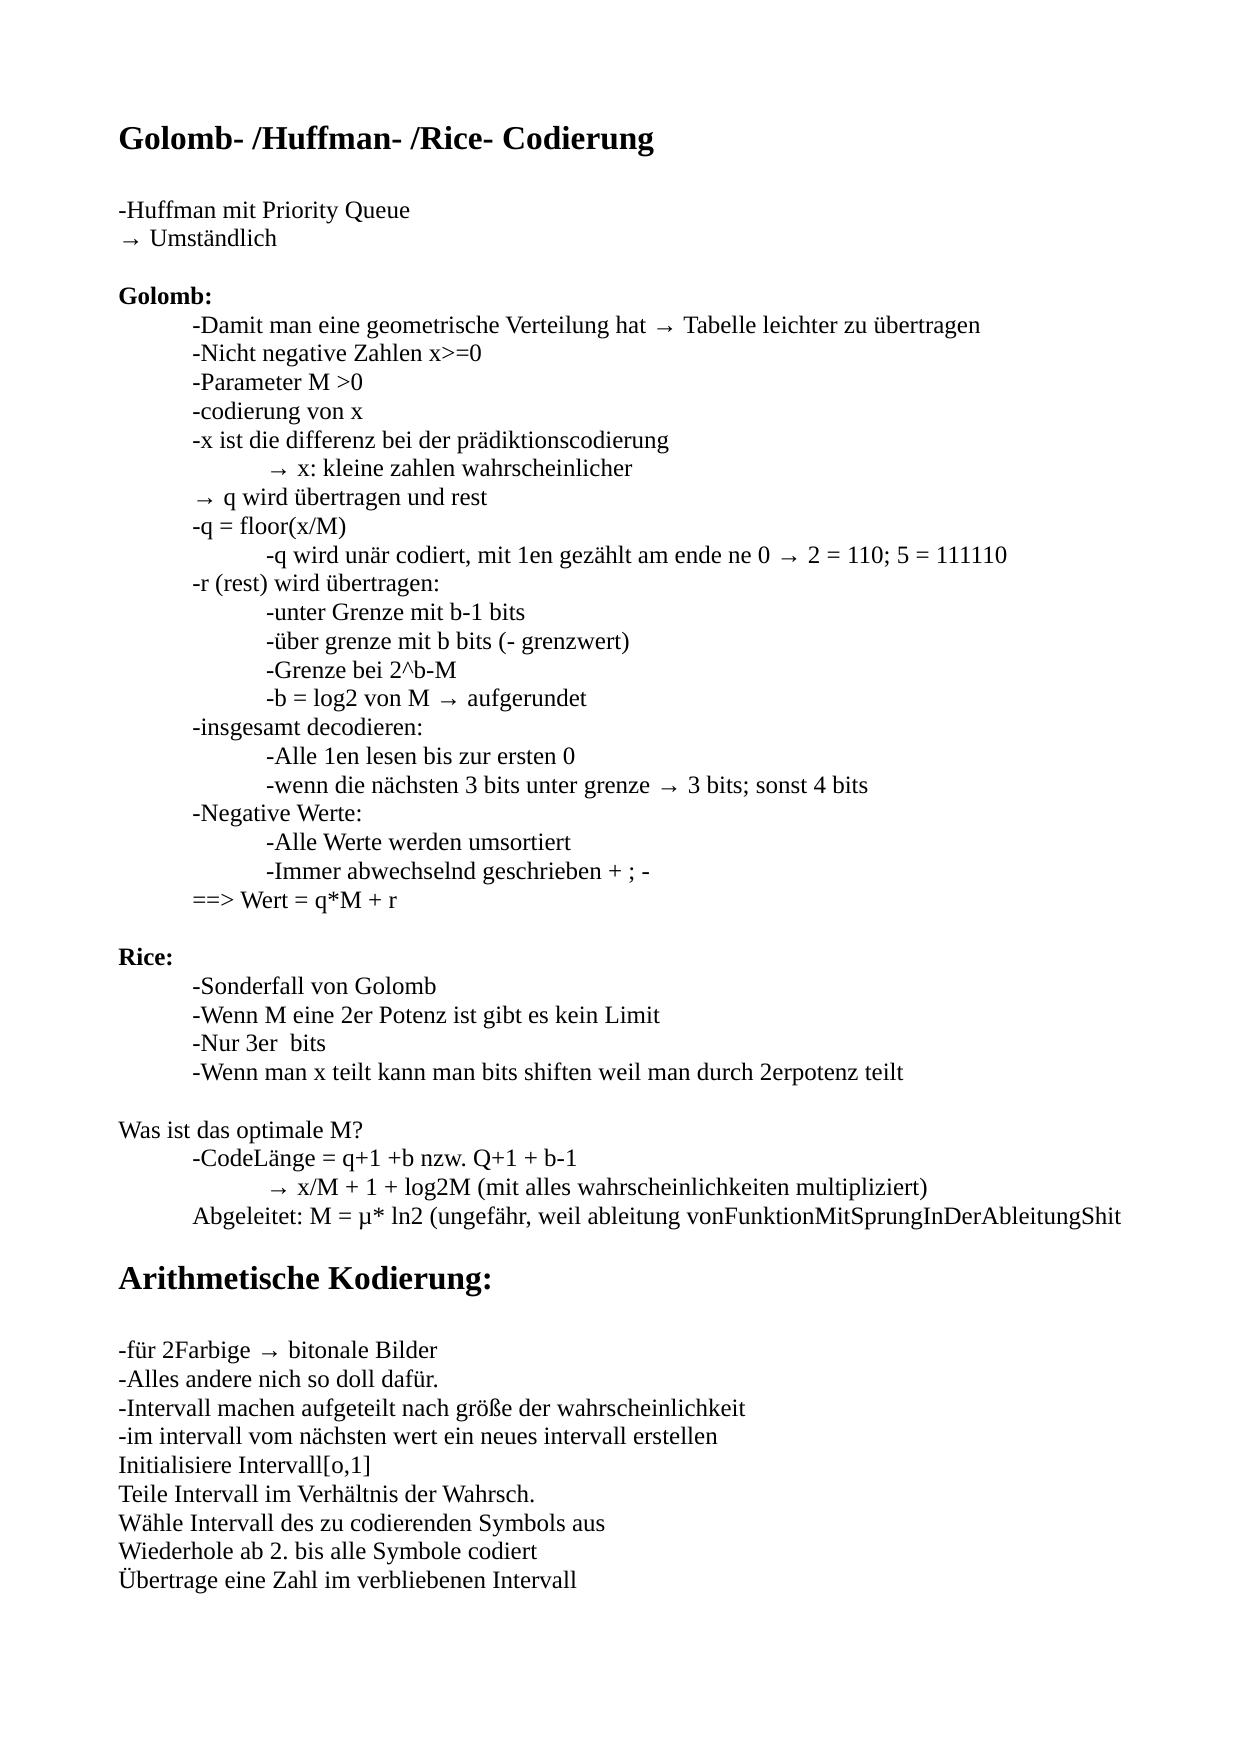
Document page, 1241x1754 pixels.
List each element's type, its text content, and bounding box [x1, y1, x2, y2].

text -Huffman mit Priority Queue [118, 195, 1122, 223]
text -Alle 1en lesen bis zur ersten 0 [118, 741, 1122, 770]
text -Damit man eine geometrische Verteilung hat → Tabelle leichter zu übertragen [118, 310, 1122, 338]
text -b = log2 von M → aufgerundet [118, 683, 1122, 712]
text Teile Intervall im Verhältnis der Wahrsch. [118, 1479, 1122, 1508]
text -q wird unär codiert, mit 1en gezählt am ende ne 0 → 2 = 110; 5 = 111110 [118, 540, 1122, 568]
text -Wenn man x teilt kann man bits shiften weil man durch 2erpotenz teilt [118, 1057, 1122, 1086]
text → Umständlich [118, 223, 1122, 252]
text -Alle Werte werden umsortiert [118, 827, 1122, 856]
text -im intervall vom nächsten wert ein neues intervall erstellen [118, 1421, 1122, 1450]
text Rice: [118, 942, 1122, 971]
text Initialisiere Intervall[o,1] [118, 1450, 1122, 1479]
text -r (rest) wird übertragen: [118, 568, 1122, 597]
text → x/M + 1 + log2M (mit alles wahrscheinlichkeiten multipliziert) [118, 1172, 1122, 1201]
text → x: kleine zahlen wahrscheinlicher [118, 453, 1122, 482]
text -insgesamt decodieren: [118, 712, 1122, 741]
text → q wird übertragen und rest [118, 482, 1122, 511]
text Abgeleitet: M = µ* ln2 (ungefähr, weil ableitung vonFunktionMitSprungInDerAbleitungShit [118, 1201, 1122, 1230]
text -Wenn M eine 2er Potenz ist gibt es kein Limit [118, 1000, 1122, 1028]
text -Negative Werte: [118, 798, 1122, 827]
text -wenn die nächsten 3 bits unter grenze → 3 bits; sonst 4 bits [118, 770, 1122, 798]
text -Grenze bei 2^b-M [118, 655, 1122, 683]
text -Parameter M >0 [118, 367, 1122, 396]
text -Sonderfall von Golomb [118, 971, 1122, 1000]
text -Alles andere nich so doll dafür. [118, 1364, 1122, 1393]
text -codierung von x [118, 396, 1122, 425]
text Golomb: [118, 281, 1122, 310]
text -unter Grenze mit b-1 bits [118, 597, 1122, 626]
text Arithmetische Kodierung: [118, 1258, 1122, 1297]
text Wähle Intervall des zu codierenden Symbols aus [118, 1508, 1122, 1536]
text -Intervall machen aufgeteilt nach größe der wahrscheinlichkeit [118, 1393, 1122, 1421]
text -q = floor(x/M) [118, 511, 1122, 540]
text -Nicht negative Zahlen x>=0 [118, 338, 1122, 367]
text -für 2Farbige → bitonale Bilder [118, 1335, 1122, 1364]
text Golomb- /Huffman- /Rice- Codierung [118, 118, 1122, 156]
text Übertrage eine Zahl im verbliebenen Intervall [118, 1565, 1122, 1594]
text -x ist die differenz bei der prädiktionscodierung [118, 425, 1122, 453]
text -über grenze mit b bits (- grenzwert) [118, 626, 1122, 655]
text Was ist das optimale M? -CodeLänge = q+1 +b nzw. Q+1 + b-1 [118, 1115, 1122, 1172]
text Wiederhole ab 2. bis alle Symbole codiert [118, 1536, 1122, 1565]
text -Nur 3er bits [118, 1028, 1122, 1057]
text -Immer abwechselnd geschrieben + ; - [118, 856, 1122, 885]
text ==> Wert = q*M + r [118, 885, 1122, 913]
